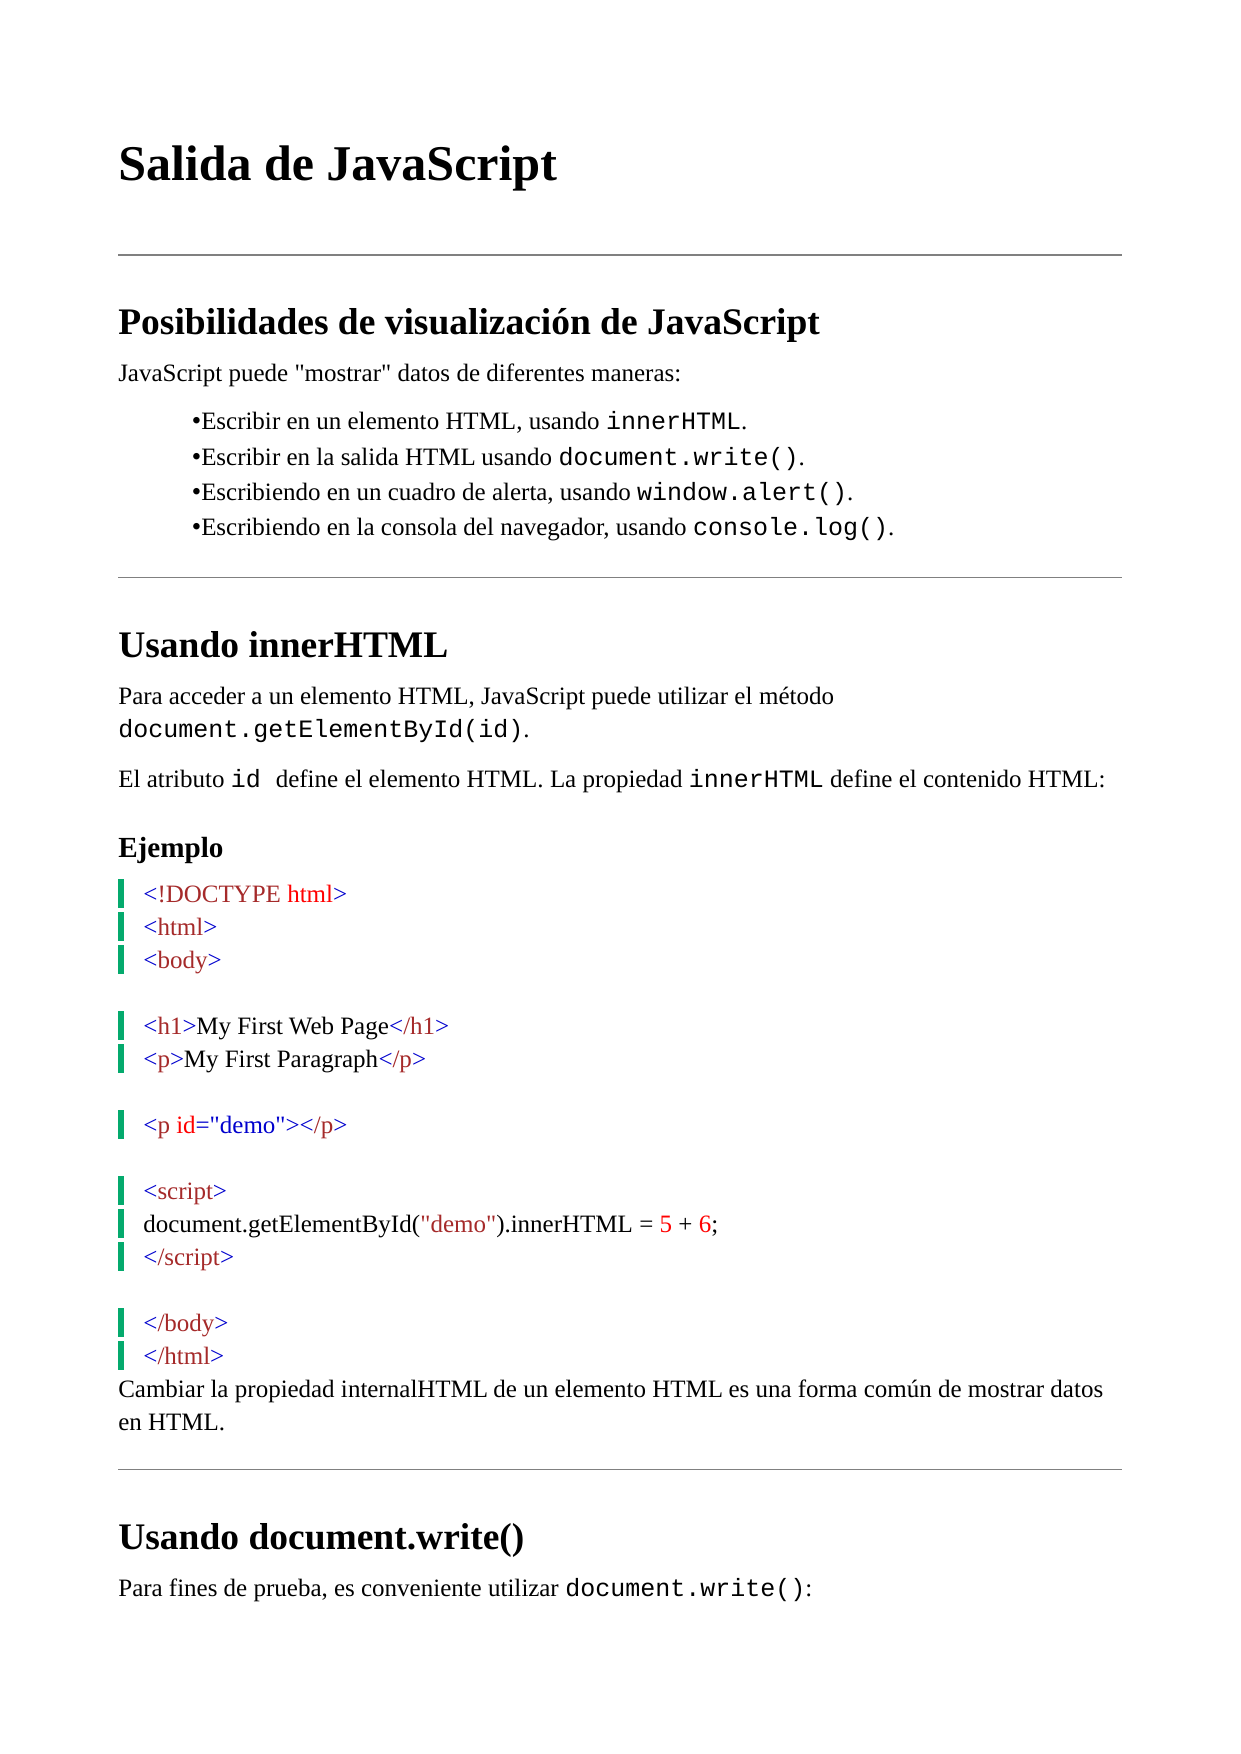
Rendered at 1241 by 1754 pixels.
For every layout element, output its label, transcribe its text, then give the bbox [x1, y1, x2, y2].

subtitle Salida de JavaScript [118, 134, 1122, 191]
text El atributo id define el elemento HTML. La propiedad innerHTML define el contenido HTML: [118, 764, 1122, 795]
text Para fines de prueba, es conveniente utilizar document.write(): [118, 1573, 1122, 1604]
subtitle Usando document.write() [118, 1515, 1122, 1558]
subtitle Posibilidades de visualización de JavaScript [118, 300, 1122, 343]
text JavaScript puede "mostrar" datos de diferentes maneras: [118, 358, 1122, 387]
text <!DOCTYPE html> <html> <body> <h1>My First Web Page</h1> <p>My First Paragraph</p> <p id="demo"></p> <script> document.getElementById("demo").innerHTML = 5 + 6; </script> </body> </html> [118, 879, 1122, 1370]
text Cambiar la propiedad internalHTML de un elemento HTML es una forma común de mostrar datos en HTML. [118, 1374, 1122, 1436]
list Escribir en la salida HTML usando document.write(). [118, 442, 1122, 472]
subtitle Ejemplo [118, 830, 1122, 863]
list Escribiendo en un cuadro de alerta, usando window.alert(). [118, 477, 1122, 508]
subtitle Usando innerHTML [118, 622, 1122, 665]
list Escribir en un elemento HTML, usando innerHTML. [118, 406, 1122, 437]
list Escribiendo en la consola del navegador, usando console.log(). [118, 512, 1122, 543]
text Para acceder a un elemento HTML, JavaScript puede utilizar el método document.getElementById(id). [118, 681, 1122, 745]
